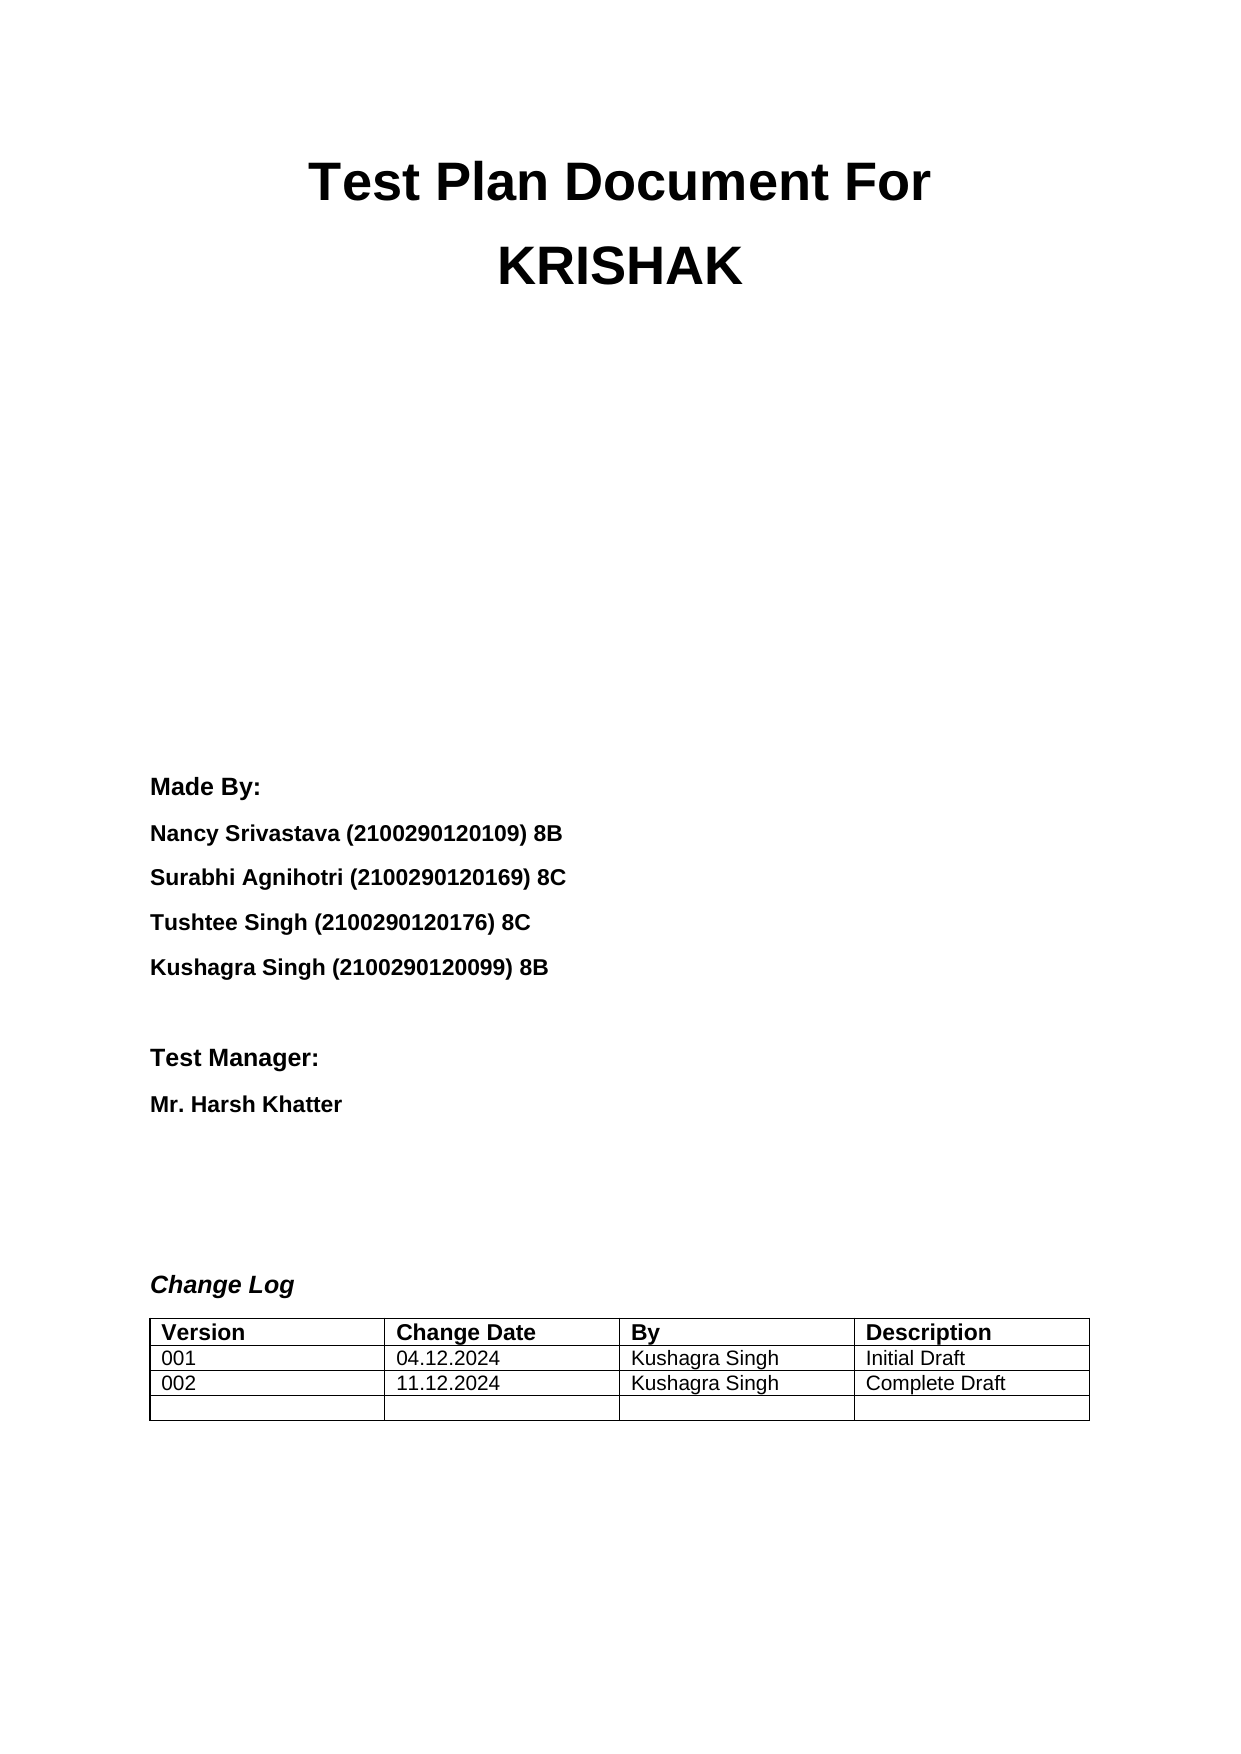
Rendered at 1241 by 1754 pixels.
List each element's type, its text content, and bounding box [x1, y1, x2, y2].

table_cell [385, 1396, 619, 1420]
table_cell 001 [151, 1346, 384, 1370]
table_header Description [855, 1319, 1089, 1345]
table_header Version [151, 1319, 384, 1345]
text KRISHAK [150, 233, 1090, 296]
text Made By: [150, 772, 1090, 801]
table_cell Kushagra Singh [620, 1346, 854, 1370]
table_header By [620, 1319, 854, 1345]
text Mr. Harsh Khatter [150, 1091, 1090, 1117]
table_cell Complete Draft [855, 1371, 1089, 1395]
table_cell 11.12.2024 [385, 1371, 619, 1395]
table_cell 002 [151, 1371, 384, 1395]
table_header Change Date [385, 1319, 619, 1345]
text Change Log [150, 1270, 1090, 1299]
text Test Plan Document For [150, 150, 1090, 212]
text Surabhi Agnihotri (2100290120169) 8C [150, 864, 1090, 891]
table_cell [620, 1396, 854, 1420]
text Tushtee Singh (2100290120176) 8C [150, 909, 1090, 935]
table_cell Kushagra Singh [620, 1371, 854, 1395]
table_cell Initial Draft [855, 1346, 1089, 1370]
table_cell [151, 1396, 384, 1420]
text Nancy Srivastava (2100290120109) 8B [150, 819, 1090, 846]
text Kushagra Singh (2100290120099) 8B [150, 954, 1090, 980]
text Test Manager: [150, 1043, 1090, 1072]
table_cell 04.12.2024 [385, 1346, 619, 1370]
table_cell [855, 1396, 1089, 1420]
